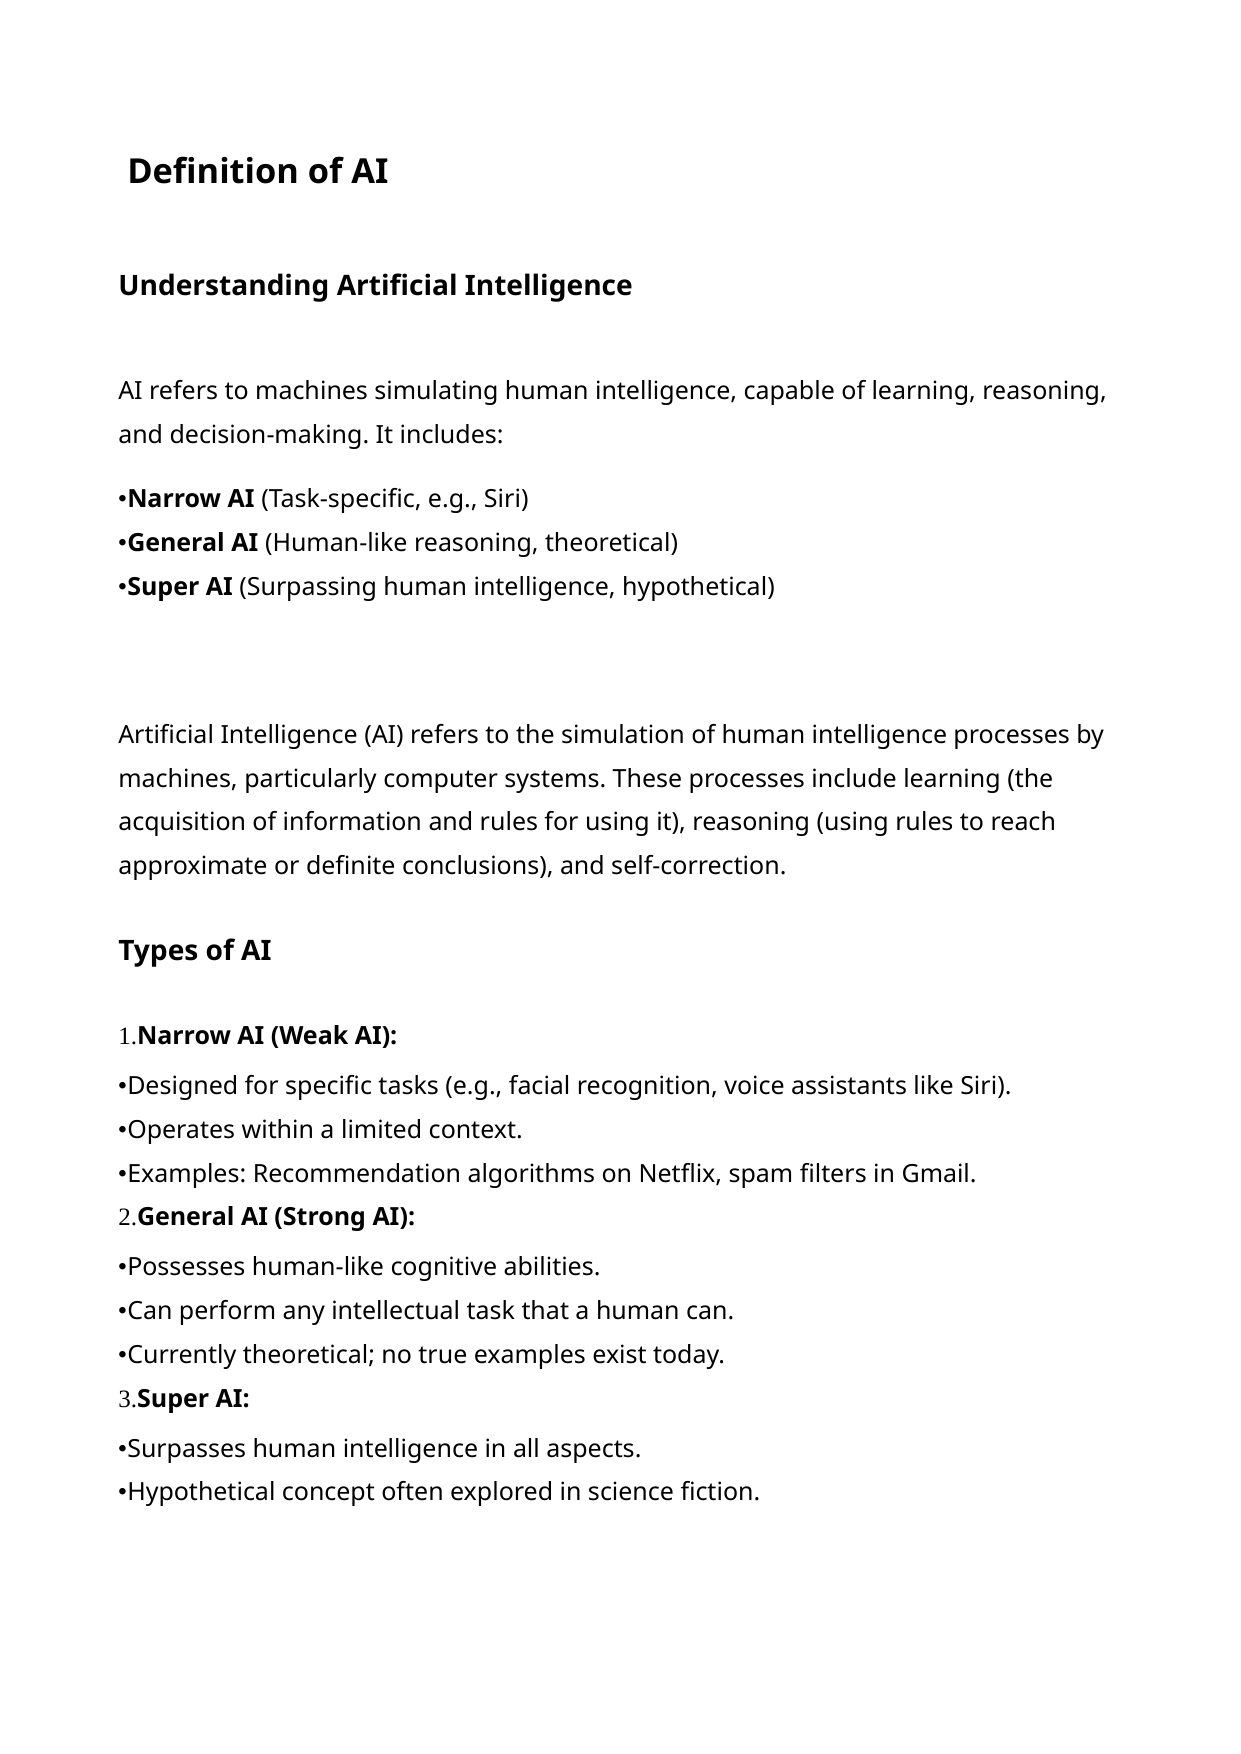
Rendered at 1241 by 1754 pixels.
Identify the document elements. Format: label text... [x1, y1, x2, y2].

list Designed for specific tasks (e.g., facial recognition, voice assistants like Siri). [118, 1058, 1122, 1102]
list Can perform any intellectual task that a human can. [118, 1283, 1122, 1327]
list Narrow AI (Task-specific, e.g., Siri) [118, 471, 1122, 515]
list Possesses human-like cognitive abilities. [118, 1239, 1122, 1283]
list Examples: Recommendation algorithms on Netflix, spam filters in Gmail. [118, 1146, 1122, 1189]
list Super AI (Surpassing human intelligence, hypothetical) [118, 558, 1122, 602]
list General AI (Human-like reasoning, theoretical) [118, 515, 1122, 558]
list Surpasses human intelligence in all aspects. [118, 1421, 1122, 1464]
subtitle Types of AI [118, 930, 1122, 969]
list Hypothetical concept often explored in science fiction. [118, 1464, 1122, 1508]
text Artificial Intelligence (AI) refers to the simulation of human intelligence processes by machines, particularly computer systems. These processes include learning (the acquisition of information and rules for using it), reasoning (using rules to reach approximate or definite conclusions), and self-correction. [118, 707, 1122, 882]
list Operates within a limited context. [118, 1102, 1122, 1146]
list Narrow AI (Weak AI): [118, 1008, 1122, 1052]
text AI refers to machines simulating human intelligence, capable of learning, reasoning, and decision-making. It includes: [118, 363, 1122, 451]
list Currently theoretical; no true examples exist today. [118, 1327, 1122, 1371]
subtitle Definition of AI [118, 146, 1122, 193]
subtitle Understanding Artificial Intelligence [118, 265, 1122, 303]
list General AI (Strong AI): [118, 1189, 1122, 1233]
list Super AI: [118, 1371, 1122, 1414]
